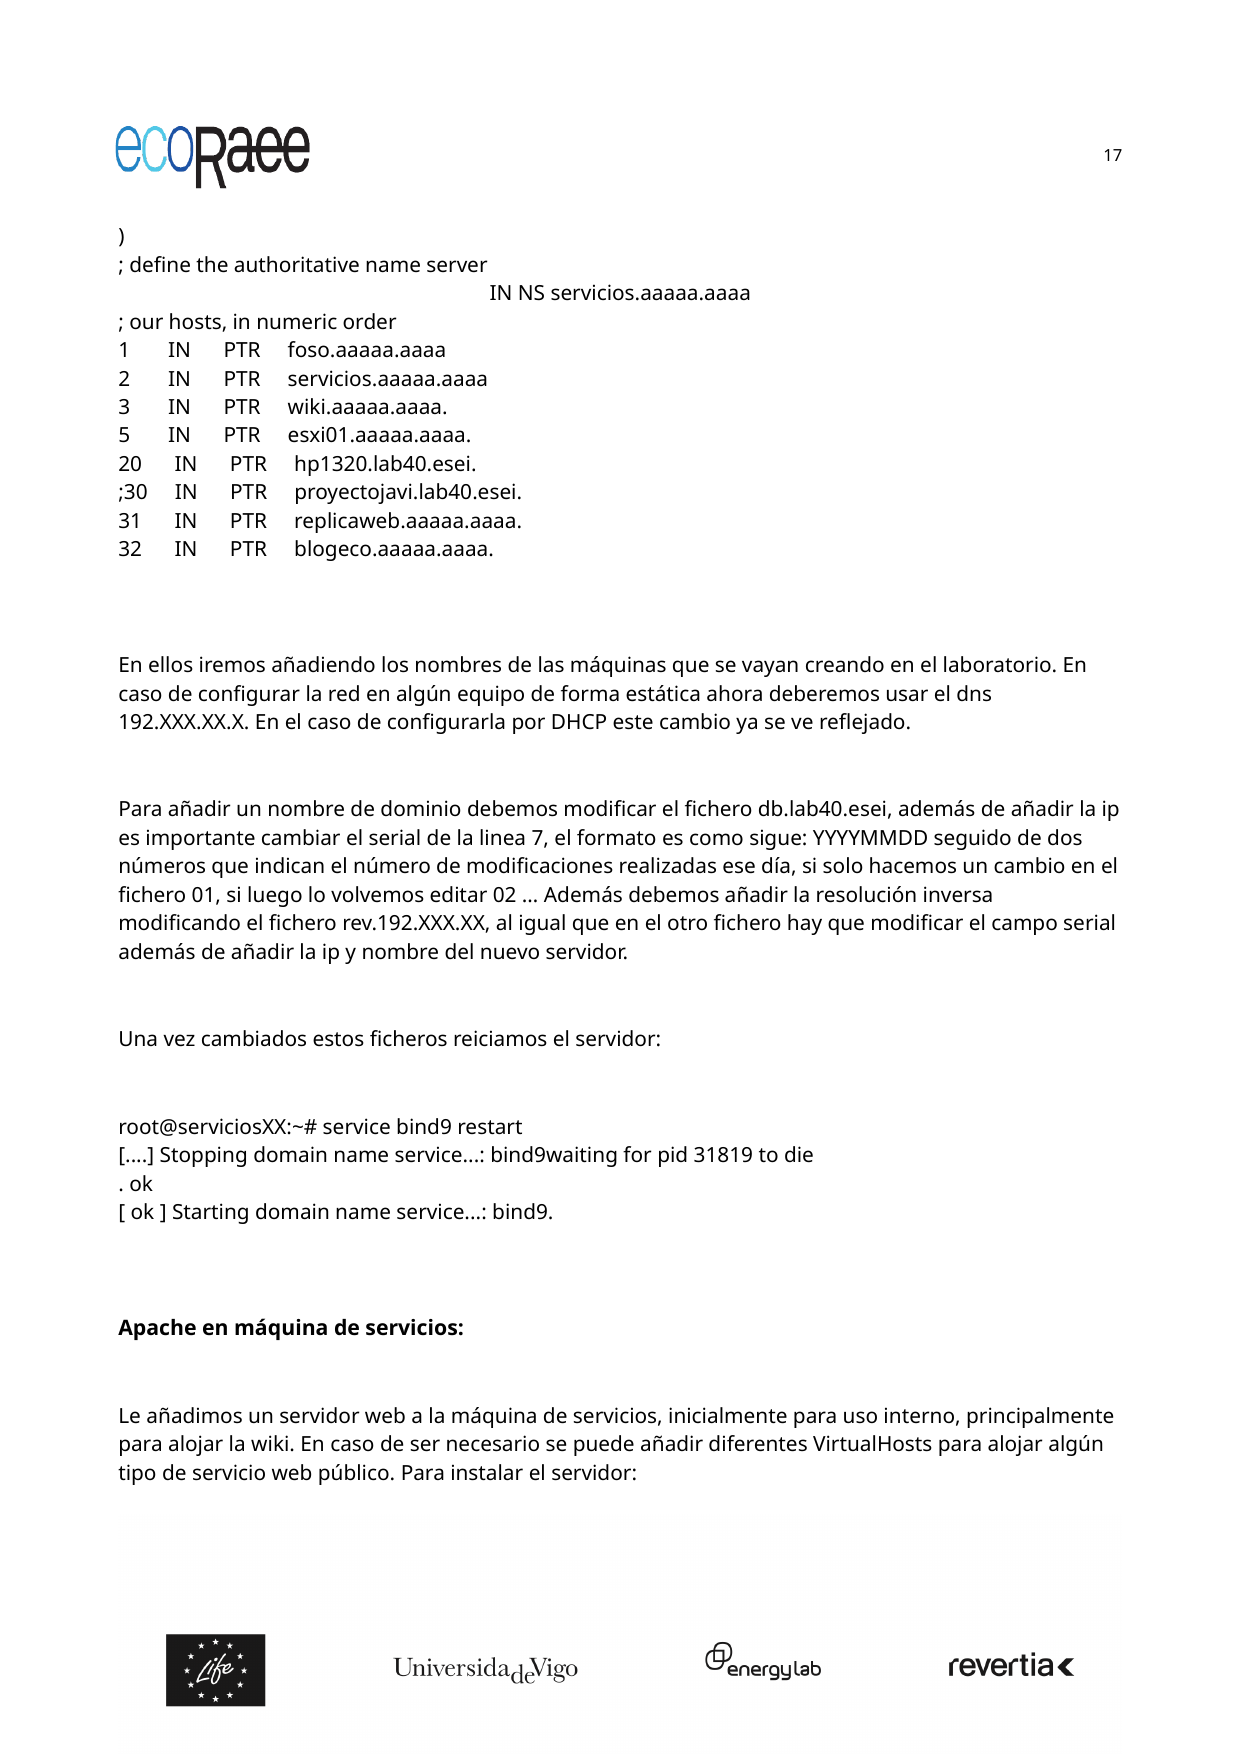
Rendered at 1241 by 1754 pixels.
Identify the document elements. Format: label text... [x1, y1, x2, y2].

text [ ok ] Starting domain name service...: bind9. [118, 1197, 1122, 1226]
text root@serviciosXX:~# service bind9 restart [118, 1112, 1122, 1140]
text IN NS servicios.aaaaa.aaaa [118, 278, 1122, 307]
text 31 IN PTR replicaweb.aaaaa.aaaa. [118, 506, 1122, 534]
text 2 IN PTR servicios.aaaaa.aaaa [118, 364, 1122, 392]
text ;30 IN PTR proyectojavi.lab40.esei. [118, 477, 1122, 506]
text Para añadir un nombre de dominio debemos modificar el fichero db.lab40.esei, además de añadir la ip es importante cambiar el serial de la linea 7, el formato es como sigue: YYYYMMDD seguido de dos números que indican el número de modificaciones realizadas ese día, si solo hacemos un cambio en el fichero 01, si luego lo volvemos editar 02 … Además debemos añadir la resolución inversa modificando el fichero rev.192.XXX.XX, al igual que en el otro fichero hay que modificar el campo serial además de añadir la ip y nombre del nuevo servidor. [118, 794, 1122, 965]
text 32 IN PTR blogeco.aaaaa.aaaa. [118, 534, 1122, 563]
picture [118, 1514, 1123, 1754]
text 5 IN PTR esxi01.aaaaa.aaaa. [118, 421, 1122, 449]
text ; our hosts, in numeric order [118, 307, 1122, 335]
text Le añadimos un servidor web a la máquina de servicios, inicialmente para uso interno, principalmente para alojar la wiki. En caso de ser necesario se puede añadir diferentes VirtualHosts para alojar algún tipo de servicio web público. Para instalar el servidor: [118, 1401, 1122, 1486]
text 3 IN PTR wiki.aaaaa.aaaa. [118, 392, 1122, 421]
text Una vez cambiados estos ficheros reiciamos el servidor: [118, 1024, 1122, 1053]
text En ellos iremos añadiendo los nombres de las máquinas que se vayan creando en el laboratorio. En caso de configurar la red en algún equipo de forma estática ahora deberemos usar el dns 192.XXX.XX.X. En el caso de configurarla por DHCP este cambio ya se ve reflejado. [118, 650, 1122, 736]
text . ok [118, 1169, 1122, 1197]
picture [114, 124, 311, 190]
text [....] Stopping domain name service...: bind9waiting for pid 31819 to die [118, 1140, 1122, 1169]
text ; define the authoritative name server [118, 250, 1122, 278]
text 1 IN PTR foso.aaaaa.aaaa [118, 335, 1122, 364]
text 20 IN PTR hp1320.lab40.esei. [118, 449, 1122, 477]
text Apache en máquina de servicios: [118, 1313, 1122, 1342]
text ) [118, 221, 1122, 250]
